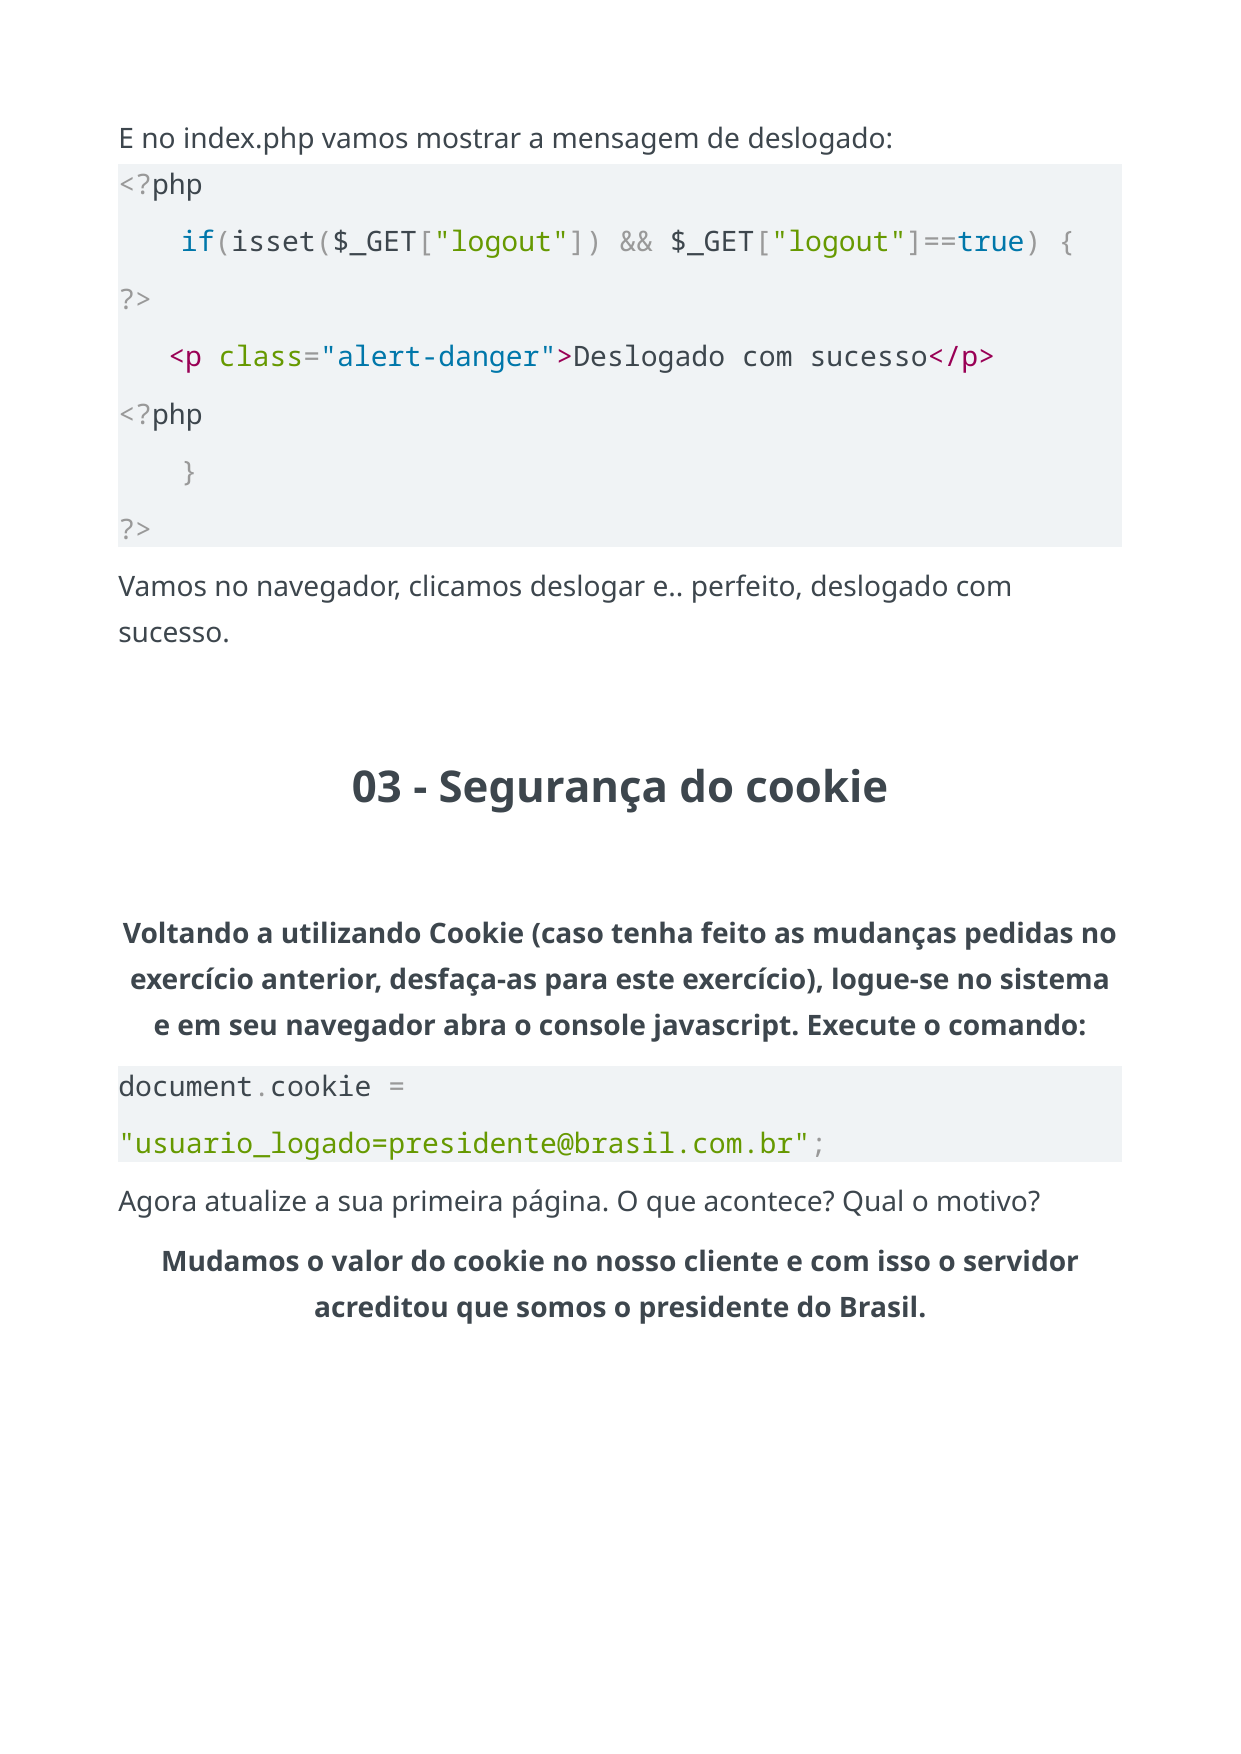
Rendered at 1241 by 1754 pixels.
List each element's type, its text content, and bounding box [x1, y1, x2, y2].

text <p class="alert-danger">Deslogado com sucesso</p> [118, 337, 1122, 375]
text if(isset($_GET["logout"]) && $_GET["logout"]==true) { [118, 222, 1122, 260]
text <?php [118, 164, 1122, 202]
text Mudamos o valor do cookie no nosso cliente e com isso o servidor acreditou que somos o presidente do Brasil. [118, 1242, 1122, 1326]
text } [118, 452, 1122, 490]
text E no index.php vamos mostrar a mensagem de deslogado: [118, 118, 1122, 156]
subtitle 03 - Segurança do cookie [118, 756, 1122, 815]
text ?> [118, 279, 1122, 317]
text document.cookie = "usuario_logado=presidente@brasil.com.br"; [118, 1066, 1122, 1162]
text Voltando a utilizando Cookie (caso tenha feito as mudanças pedidas no exercício anterior, desfaça-as para este exercício), logue-se no sistema e em seu navegador abra o console javascript. Execute o comando: [118, 914, 1122, 1044]
text Vamos no navegador, clicamos deslogar e.. perfeito, deslogado com sucesso. [118, 567, 1122, 651]
text Agora atualize a sua primeira página. O que acontece? Qual o motivo? [118, 1181, 1122, 1219]
text ?> [118, 509, 1122, 547]
text <?php [118, 394, 1122, 432]
